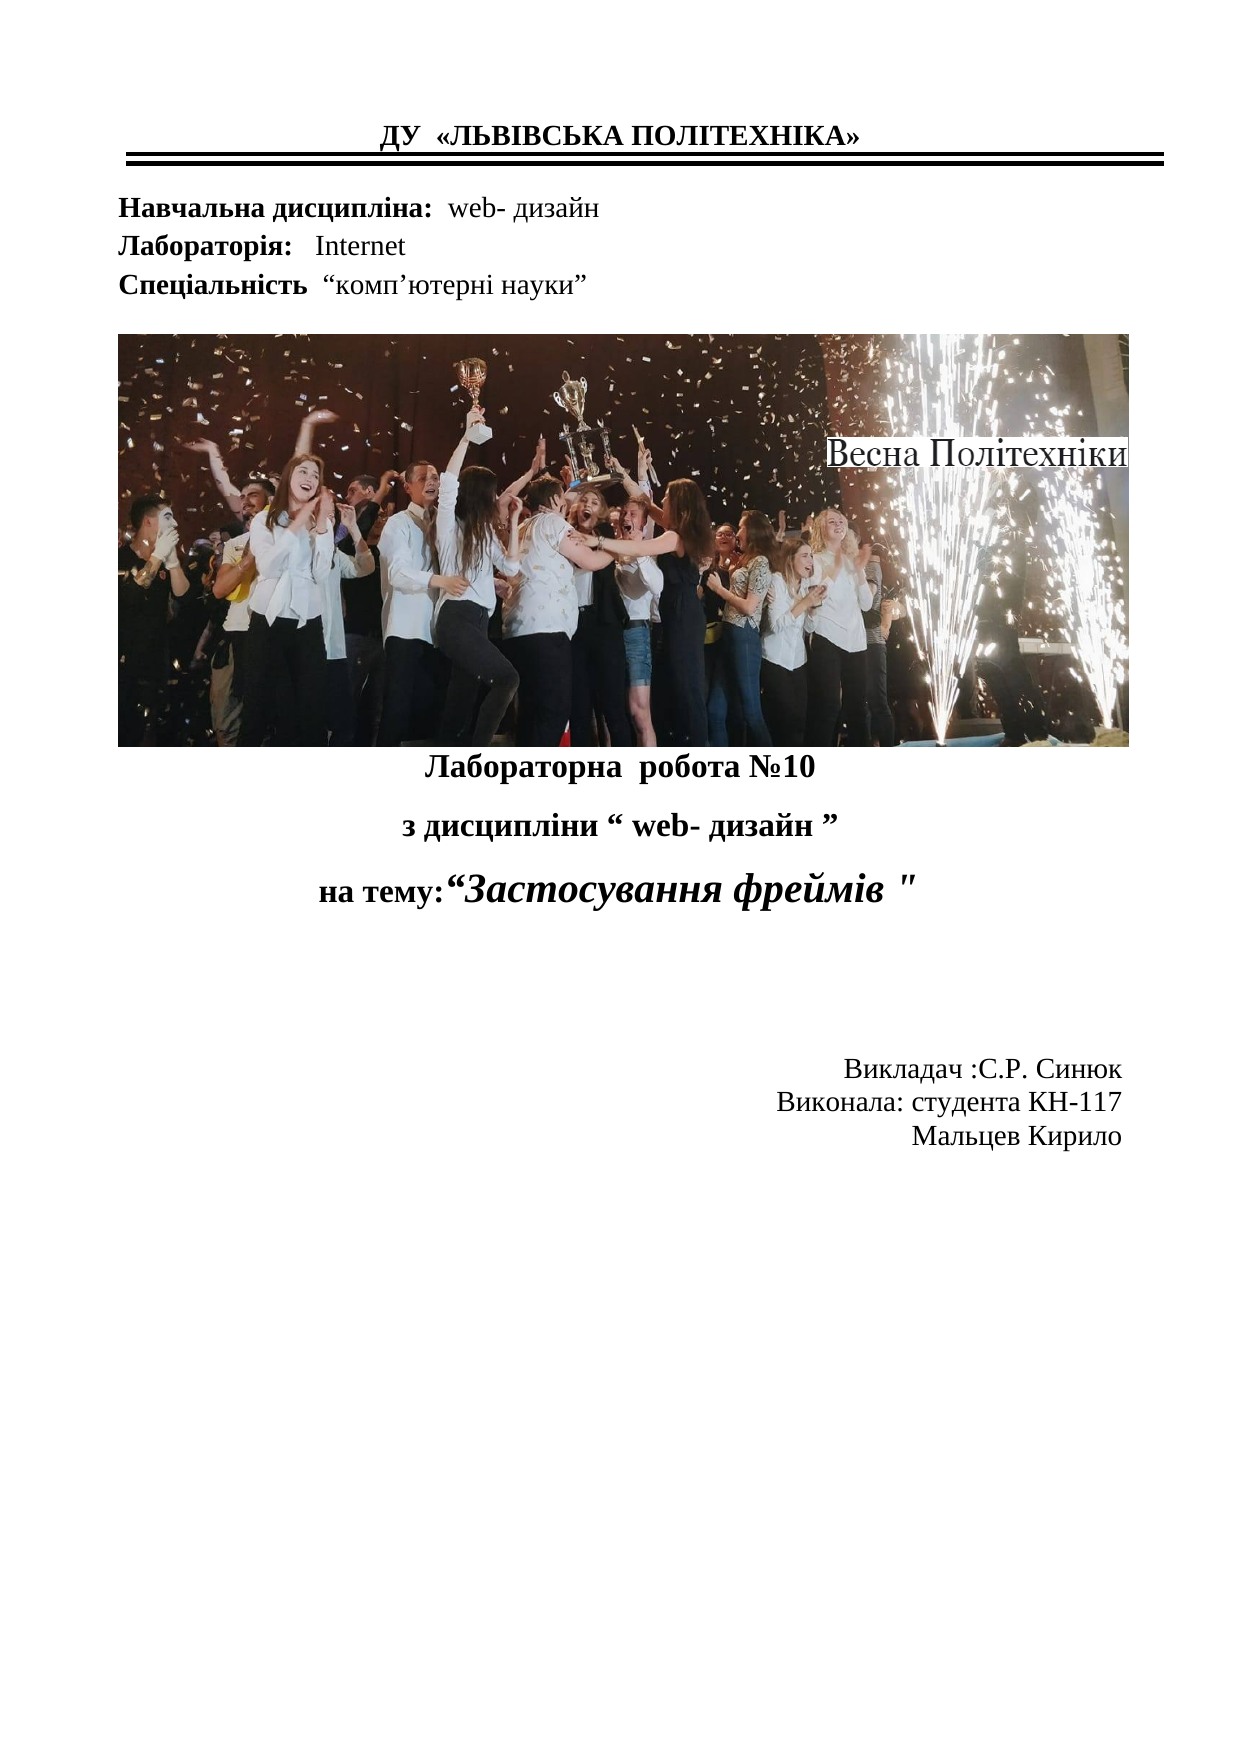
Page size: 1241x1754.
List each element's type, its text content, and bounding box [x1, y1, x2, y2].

picture [118, 334, 1129, 747]
text Навчальна дисципліна: web- дизайн [118, 190, 1122, 223]
text Мальцев Кирило [753, 1118, 1122, 1152]
table_header [126, 156, 1163, 161]
text Виконала: студента КН-117 [753, 1084, 1122, 1118]
text Спеціальність “комп’ютерні науки” [118, 267, 1122, 300]
text Лабораторна робота №10 [118, 747, 1122, 785]
text на тему:“Застосування фреймів " [118, 864, 1122, 912]
text ДУ «Львівська політехніка» [118, 118, 1122, 152]
text з дисципліни “ web- дизайн ” [118, 805, 1122, 844]
text Викладач :С.Р. Синюк [753, 1051, 1122, 1084]
table_header [126, 166, 1163, 190]
text Лабораторія: Internet [118, 228, 1122, 262]
